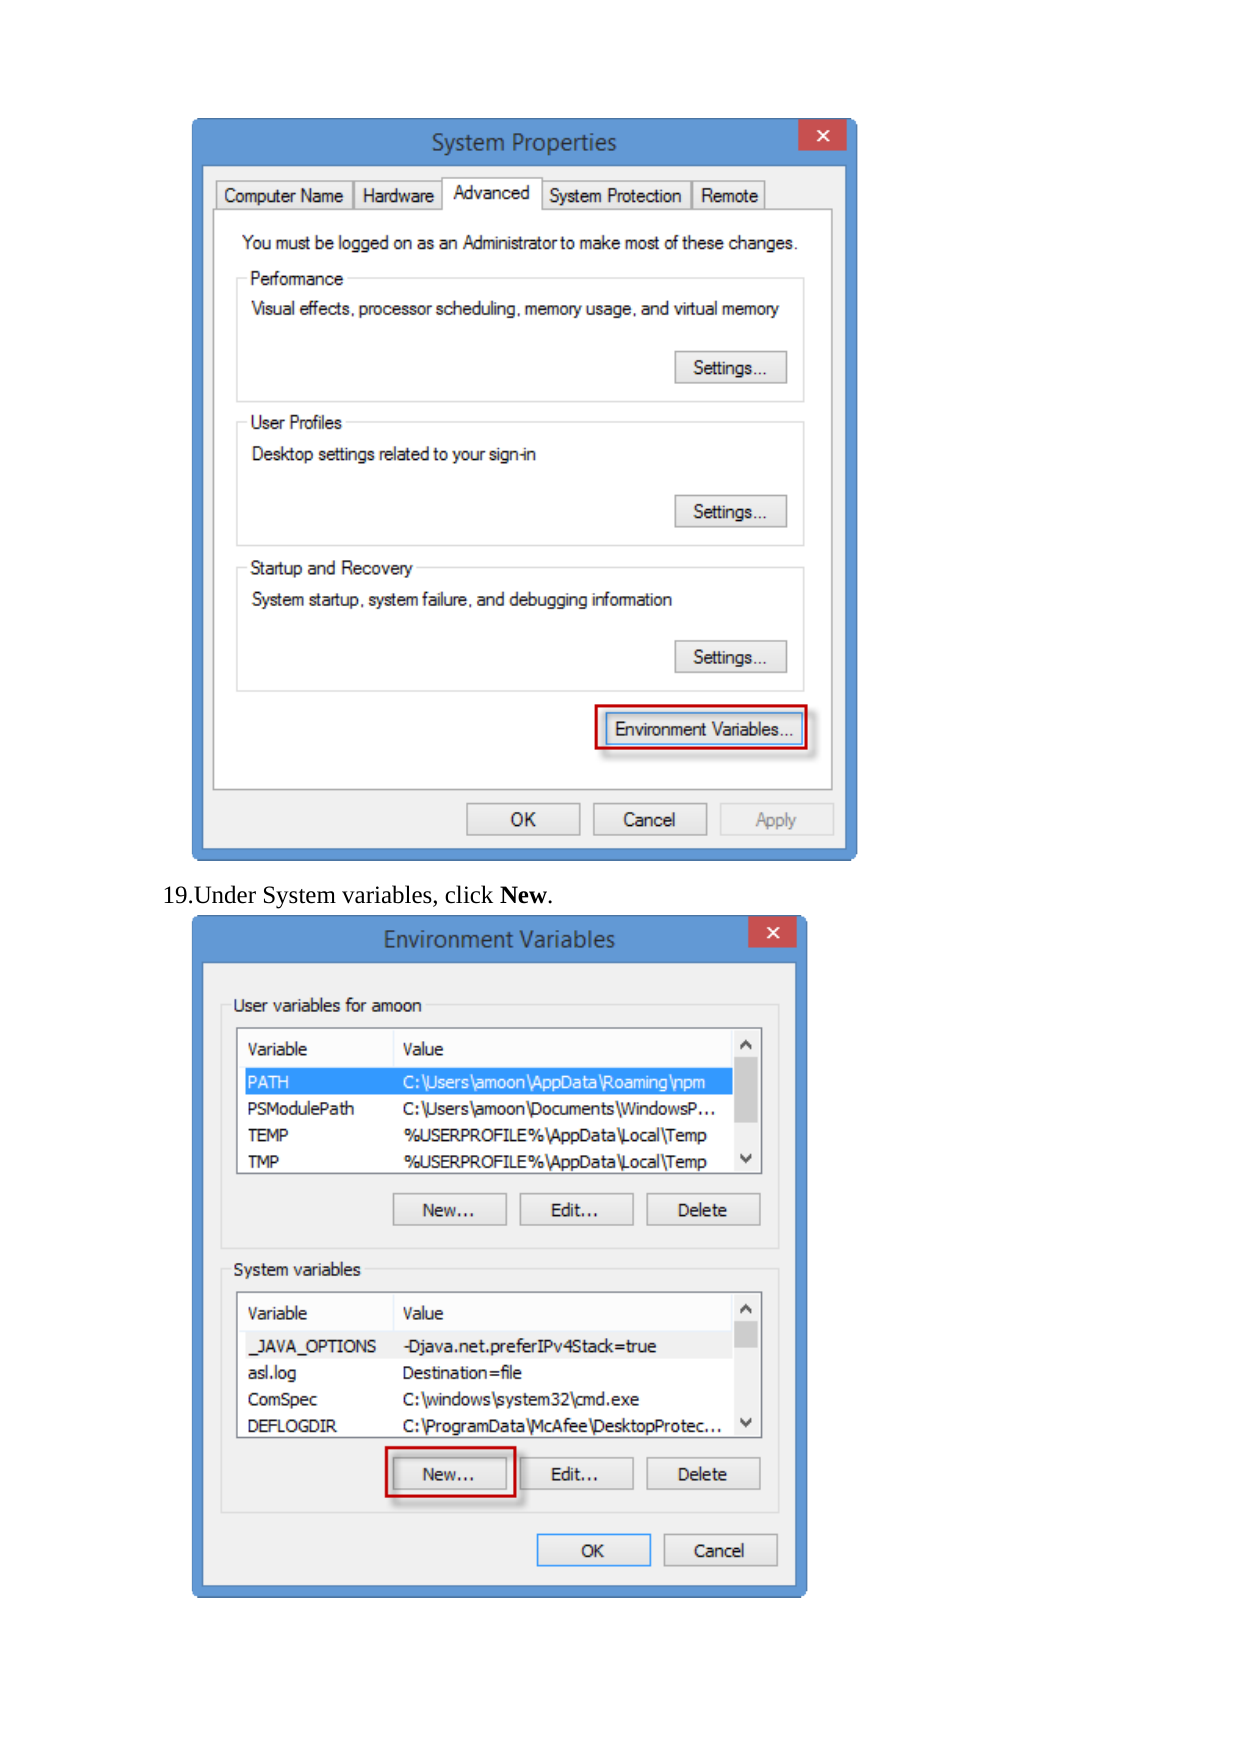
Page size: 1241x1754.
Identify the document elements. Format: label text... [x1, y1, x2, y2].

list [858, 118, 1122, 860]
picture [191, 118, 858, 861]
list Under System variables, click New. [162, 881, 1122, 1598]
list [162, 118, 191, 860]
picture [191, 915, 808, 1598]
